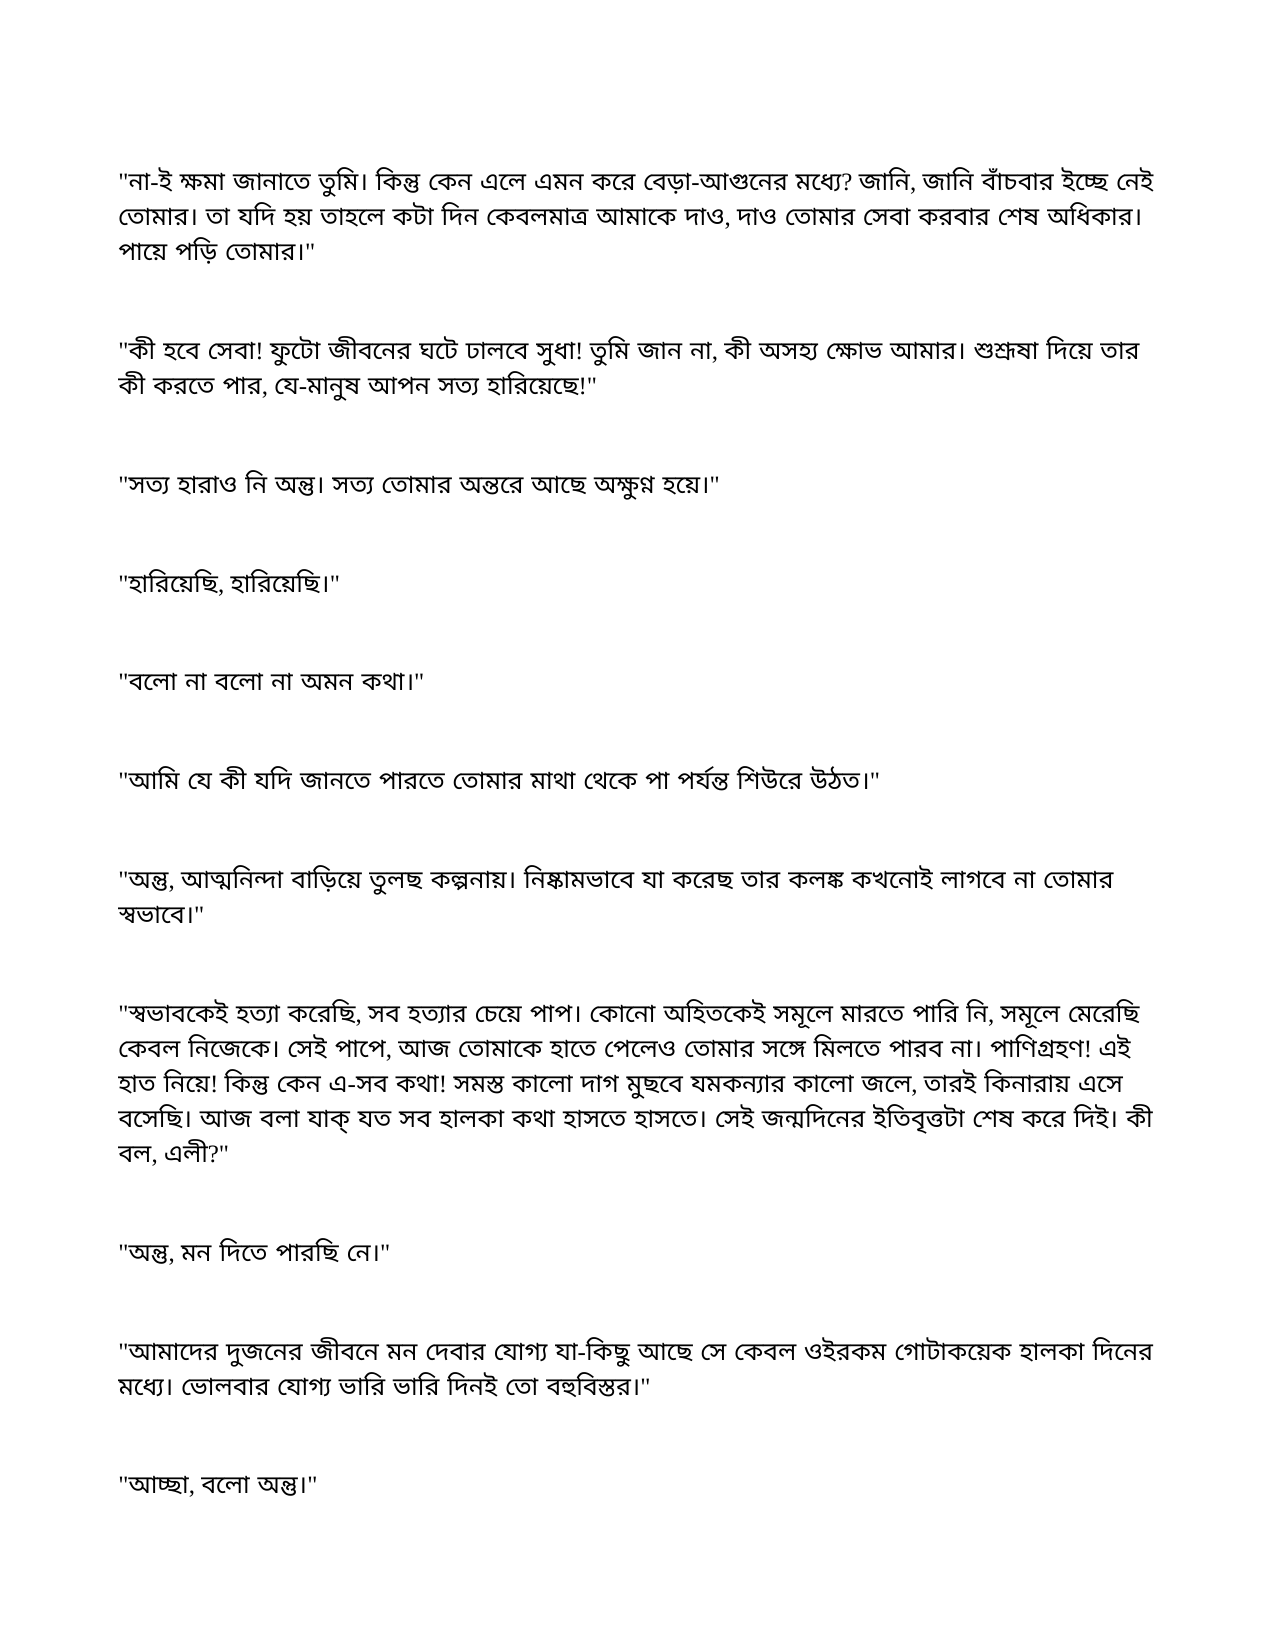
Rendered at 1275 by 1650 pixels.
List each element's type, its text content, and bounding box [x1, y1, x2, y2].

text "আমি যে কী যদি জানতে পারতে তোমার মাথা থেকে পা পর্যন্ত শিউরে উঠত।" [118, 766, 1157, 796]
text "আচ্ছা, বলো অন্তু।" [118, 1471, 1157, 1500]
text "বলো না বলো না অমন কথা।" [118, 667, 1157, 697]
text "হারিয়েছি, হারিয়েছি।" [118, 569, 1157, 598]
text "অন্তু, আত্মনিন্দা বাড়িয়ে তুলছ কল্পনায়। নিষ্কামভাবে যা করেছ তার কলঙ্ক কখনোই লাগবে না তোমার স্বভাবে।" [118, 865, 1157, 929]
text "অন্তু, মন দিতে পারছি নে।" [118, 1238, 1157, 1267]
text "আমাদের দুজনের জীবনে মন দেবার যোগ্য যা-কিছু আছে সে কেবল ওইরকম গোটাকয়েক হালকা দিনের মধ্যে। ভোলবার যোগ্য ভারি ভারি দিনই তো বহুবিস্তর।" [118, 1337, 1157, 1401]
text "স্বভাবকেই হত্যা করেছি, সব হত্যার চেয়ে পাপ। কোনো অহিতকেই সমূলে মারতে পারি নি, সমূলে মেরেছি কেবল নিজেকে। সেই পাপে, আজ তোমাকে হাতে পেলেও তোমার সঙ্গে মিলতে পারব না। পাণিগ্রহণ! এই হাত নিয়ে! কিন্তু কেন এ-সব কথা! সমস্ত কালো দাগ মুছবে যমকন্যার কালো জলে, তারই কিনারায় এসে বসেছি। আজ বলা যাক্‌ যত সব হালকা কথা হাসতে হাসতে। সেই জন্মদিনের ইতিবৃত্তটা শেষ করে দিই। কী বল, এলী?" [118, 999, 1157, 1168]
text "না-ই ক্ষমা জানাতে তুমি। কিন্তু কেন এলে এমন করে বেড়া-আগুনের মধ্যে? জানি, জানি বাঁচবার ইচ্ছে নেই তোমার। তা যদি হয় তাহলে কটা দিন কেবলমাত্র আমাকে দাও, দাও তোমার সেবা করবার শেষ অধিকার। পায়ে পড়ি তোমার।" [118, 167, 1157, 267]
text "সত্য হারাও নি অন্তু। সত্য তোমার অন্তরে আছে অক্ষুণ্ন হয়ে।" [118, 470, 1157, 499]
text "কী হবে সেবা! ফুটো জীবনের ঘটে ঢালবে সুধা! তুমি জান না, কী অসহ্য ক্ষোভ আমার। শুশ্রূষা দিয়ে তার কী করতে পার, যে-মানুষ আপন সত্য হারিয়েছে!" [118, 336, 1157, 401]
